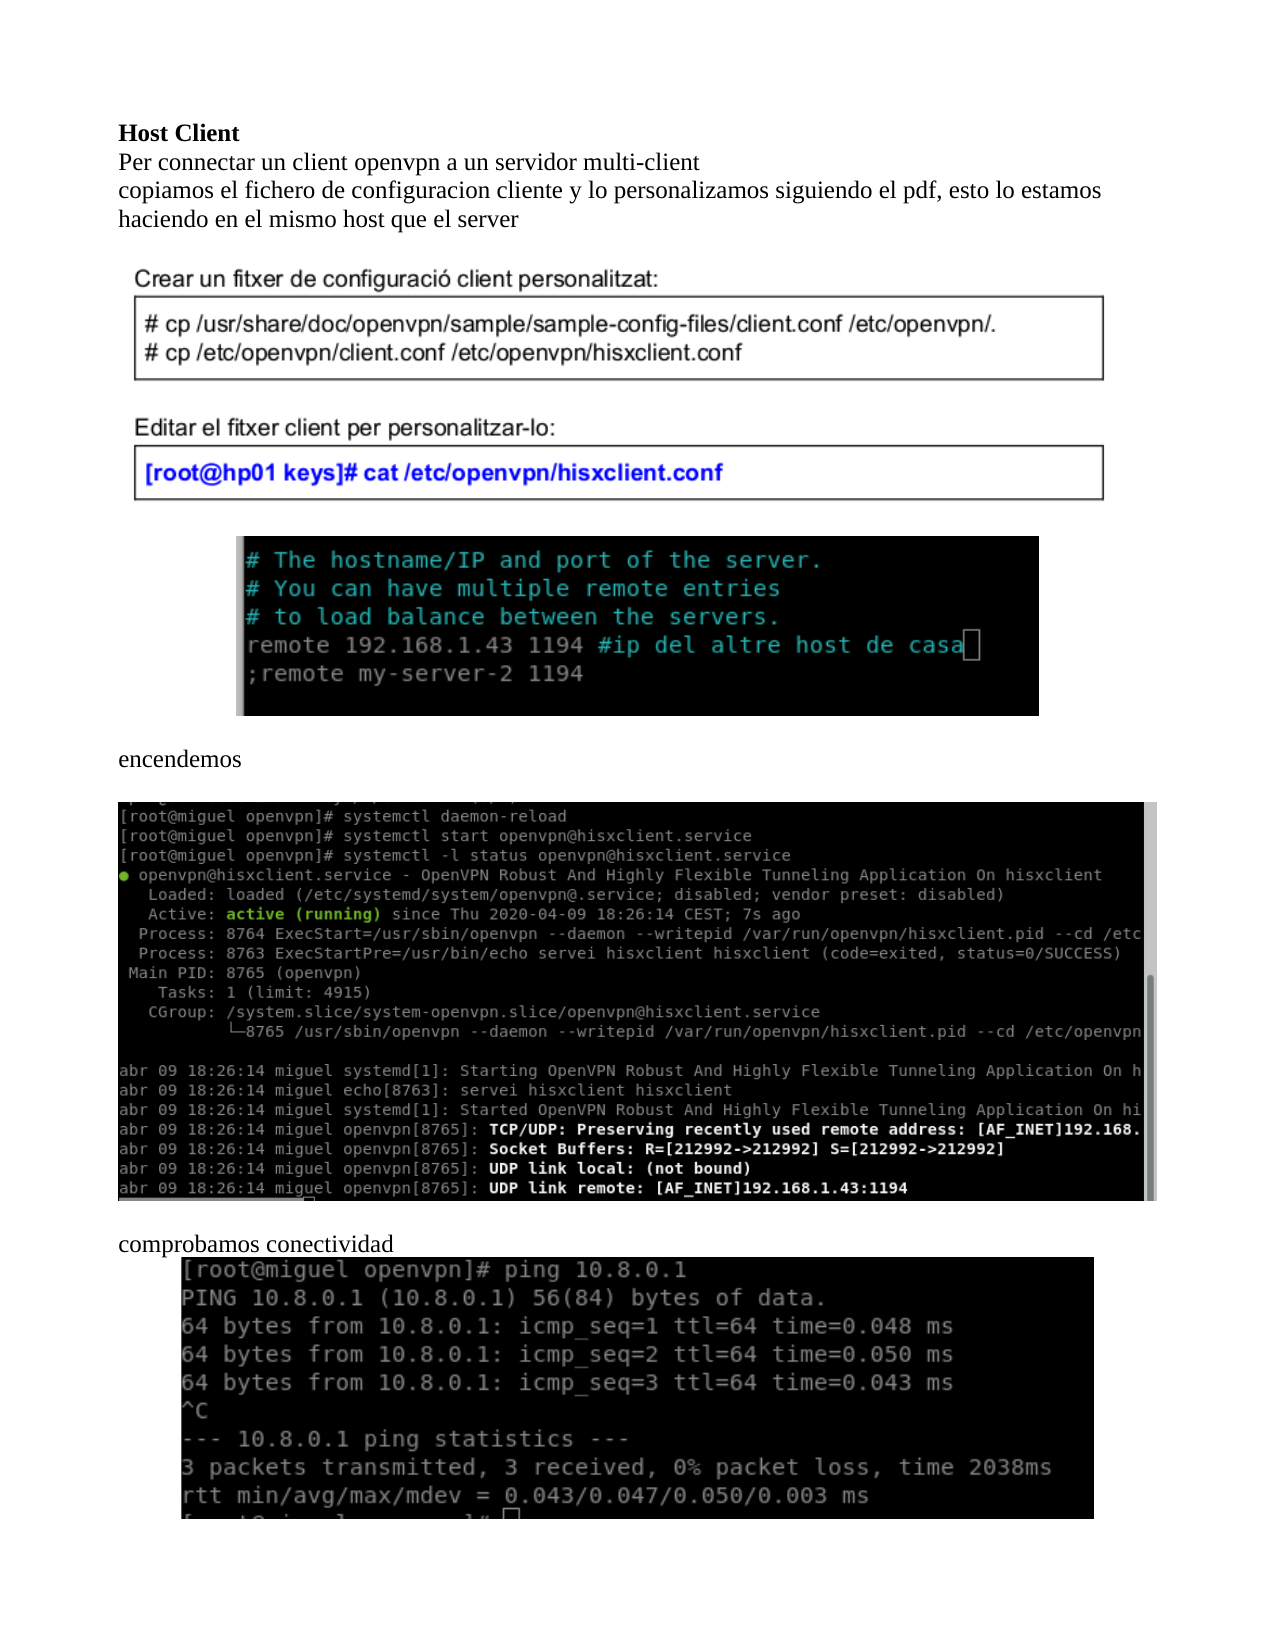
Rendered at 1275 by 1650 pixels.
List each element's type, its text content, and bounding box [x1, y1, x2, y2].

text encendemos [118, 744, 1157, 773]
text Per connectar un client openvpn a un servidor multi-client [118, 147, 1157, 176]
picture [236, 536, 1039, 716]
text comprobamos conectividad [118, 1229, 1157, 1258]
text Host Client [118, 118, 1157, 147]
picture [181, 1257, 1094, 1519]
picture [118, 802, 1157, 1201]
picture [118, 261, 1157, 508]
text copiamos el fichero de configuracion cliente y lo personalizamos siguiendo el pdf, esto lo estamos haciendo en el mismo host que el server [118, 176, 1157, 233]
